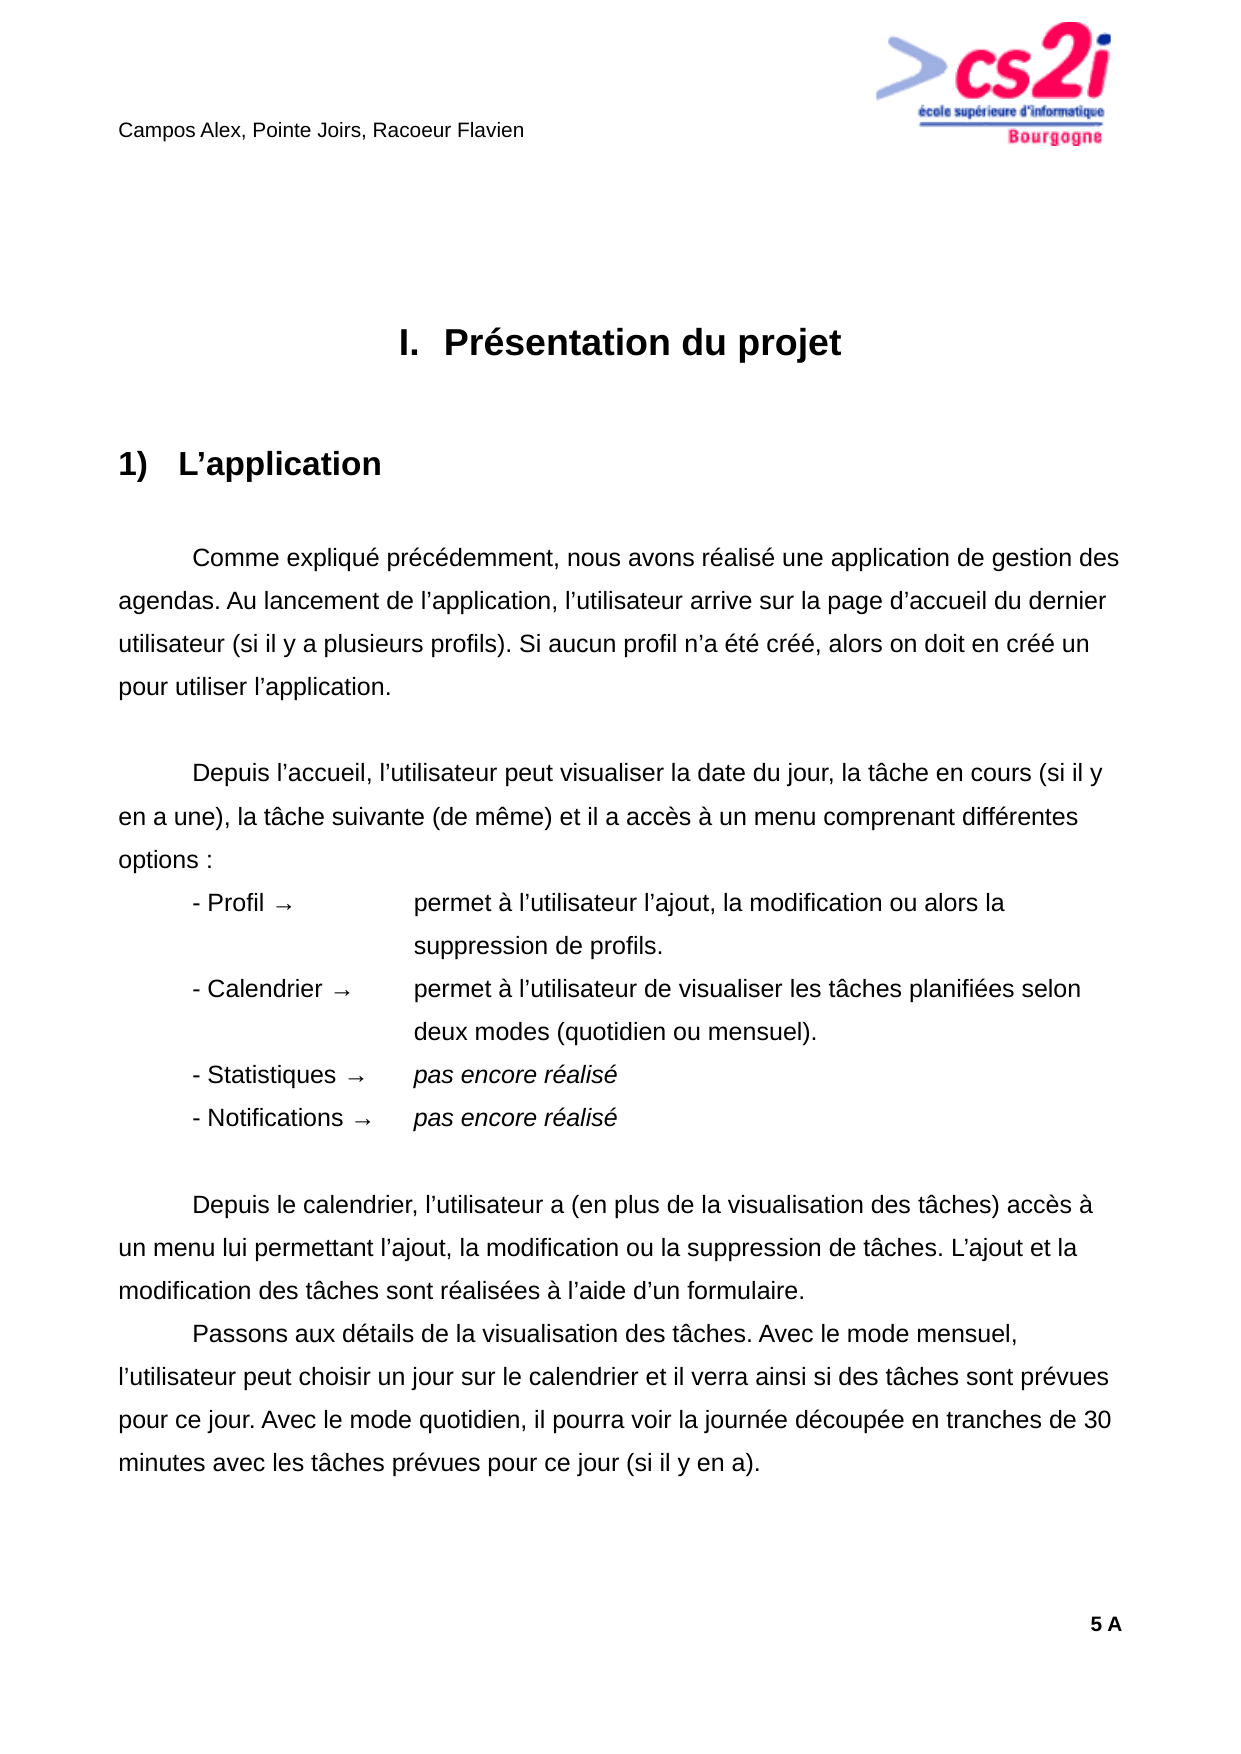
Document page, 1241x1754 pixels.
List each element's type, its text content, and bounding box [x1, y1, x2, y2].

text - Profil → permet à l’utilisateur l’ajout, la modification ou alors la suppression de profils. [118, 888, 1122, 960]
text Depuis le calendrier, l’utilisateur a (en plus de la visualisation des tâches) accès à un menu lui permettant l’ajout, la modification ou la suppression de tâches. L’ajout et la modification des tâches sont réalisées à l’aide d’un formulaire. [118, 1190, 1122, 1305]
text - Notifications → pas encore réalisé [118, 1103, 1122, 1132]
text Depuis l’accueil, l’utilisateur peut visualiser la date du jour, la tâche en cours (si il y en a une), la tâche suivante (de même) et il a accès à un menu comprenant différentes options : [118, 758, 1122, 873]
text - Statistiques → pas encore réalisé [118, 1060, 1122, 1089]
text Comme expliqué précédemment, nous avons réalisé une application de gestion des agendas. Au lancement de l’application, l’utilisateur arrive sur la page d’accueil du dernier utilisateur (si il y a plusieurs profils). Si aucun profil n’a été créé, alors on doit en créé un pour utiliser l’application. [118, 543, 1122, 701]
text - Calendrier → permet à l’utilisateur de visualiser les tâches planifiées selon deux modes (quotidien ou mensuel). [118, 974, 1122, 1046]
subtitle Présentation du projet [118, 320, 1122, 363]
text Passons aux détails de la visualisation des tâches. Avec le mode mensuel, l’utilisateur peut choisir un jour sur le calendrier et il verra ainsi si des tâches sont prévues pour ce jour. Avec le mode quotidien, il pourra voir la journée découpée en tranches de 30 minutes avec les tâches prévues pour ce jour (si il y en a). [118, 1319, 1122, 1477]
picture [876, 22, 1111, 146]
subtitle L’application [118, 444, 1122, 482]
